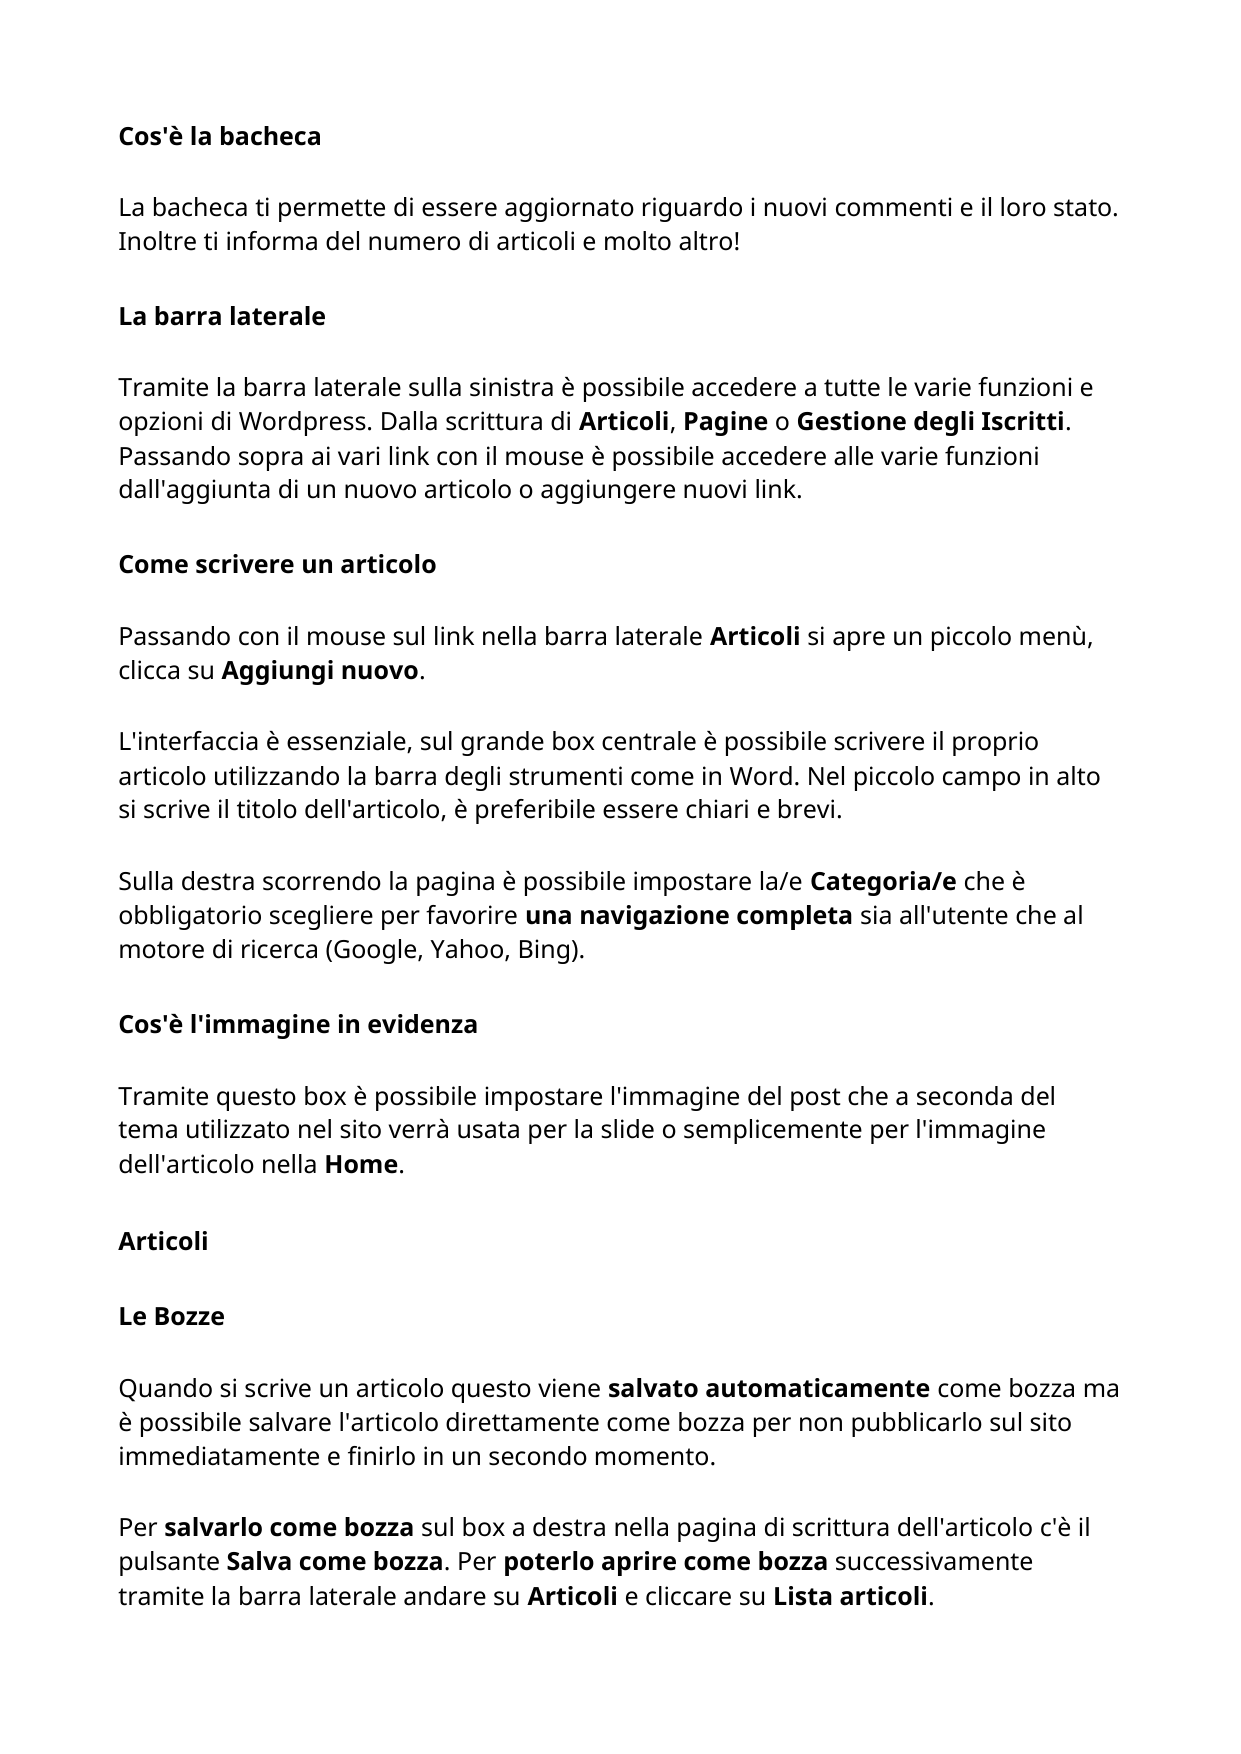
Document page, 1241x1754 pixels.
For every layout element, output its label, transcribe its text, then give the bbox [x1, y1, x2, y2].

text Tramite questo box è possibile impostare l'immagine del post che a seconda del tema utilizzato nel sito verrà usata per la slide o semplicemente per l'immagine dell'articolo nella Home. [118, 1078, 1122, 1180]
text La barra laterale [118, 298, 1122, 332]
text La bacheca ti permette di essere aggiornato riguardo i nuovi commenti e il loro stato. Inoltre ti informa del numero di articoli e molto altro! [118, 190, 1122, 258]
text Tramite la barra laterale sulla sinistra è possibile accedere a tutte le varie funzioni e opzioni di Wordpress. Dalla scrittura di Articoli, Pagine o Gestione degli Iscritti. Passando sopra ai vari link con il mouse è possibile accedere alle varie funzioni dall'aggiunta di un nuovo articolo o aggiungere nuovi link. [118, 370, 1122, 506]
text L'interfaccia è essenziale, sul grande box centrale è possibile scrivere il proprio articolo utilizzando la barra degli strumenti come in Word. Nel piccolo campo in alto si scrive il titolo dell'articolo, è preferibile essere chiari e brevi. [118, 724, 1122, 826]
text Quando si scrive un articolo questo viene salvato automaticamente come bozza ma è possibile salvare l'articolo direttamente come bozza per non pubblicarlo sul sito immediatamente e finirlo in un secondo momento. [118, 1370, 1122, 1472]
text Cos'è la bacheca [118, 118, 1122, 152]
text Sulla destra scorrendo la pagina è possibile impostare la/e Categoria/e che è obbligatorio scegliere per favorire una navigazione completa sia all'utente che al motore di ricerca (Google, Yahoo, Bing). [118, 864, 1122, 966]
text Passando con il mouse sul link nella barra laterale Articoli si apre un piccolo menù, clicca su Aggiungi nuovo. [118, 618, 1122, 687]
text Come scrivere un articolo [118, 547, 1122, 581]
text Per salvarlo come bozza sul box a destra nella pagina di scrittura dell'articolo c'è il pulsante Salva come bozza. Per poterlo aprire come bozza successivamente tramite la barra laterale andare su Articoli e cliccare su Lista articoli. [118, 1510, 1122, 1612]
text Le Bozze [118, 1299, 1122, 1333]
text Articoli [118, 1224, 1122, 1258]
text Cos'è l'immagine in evidenza [118, 1007, 1122, 1041]
